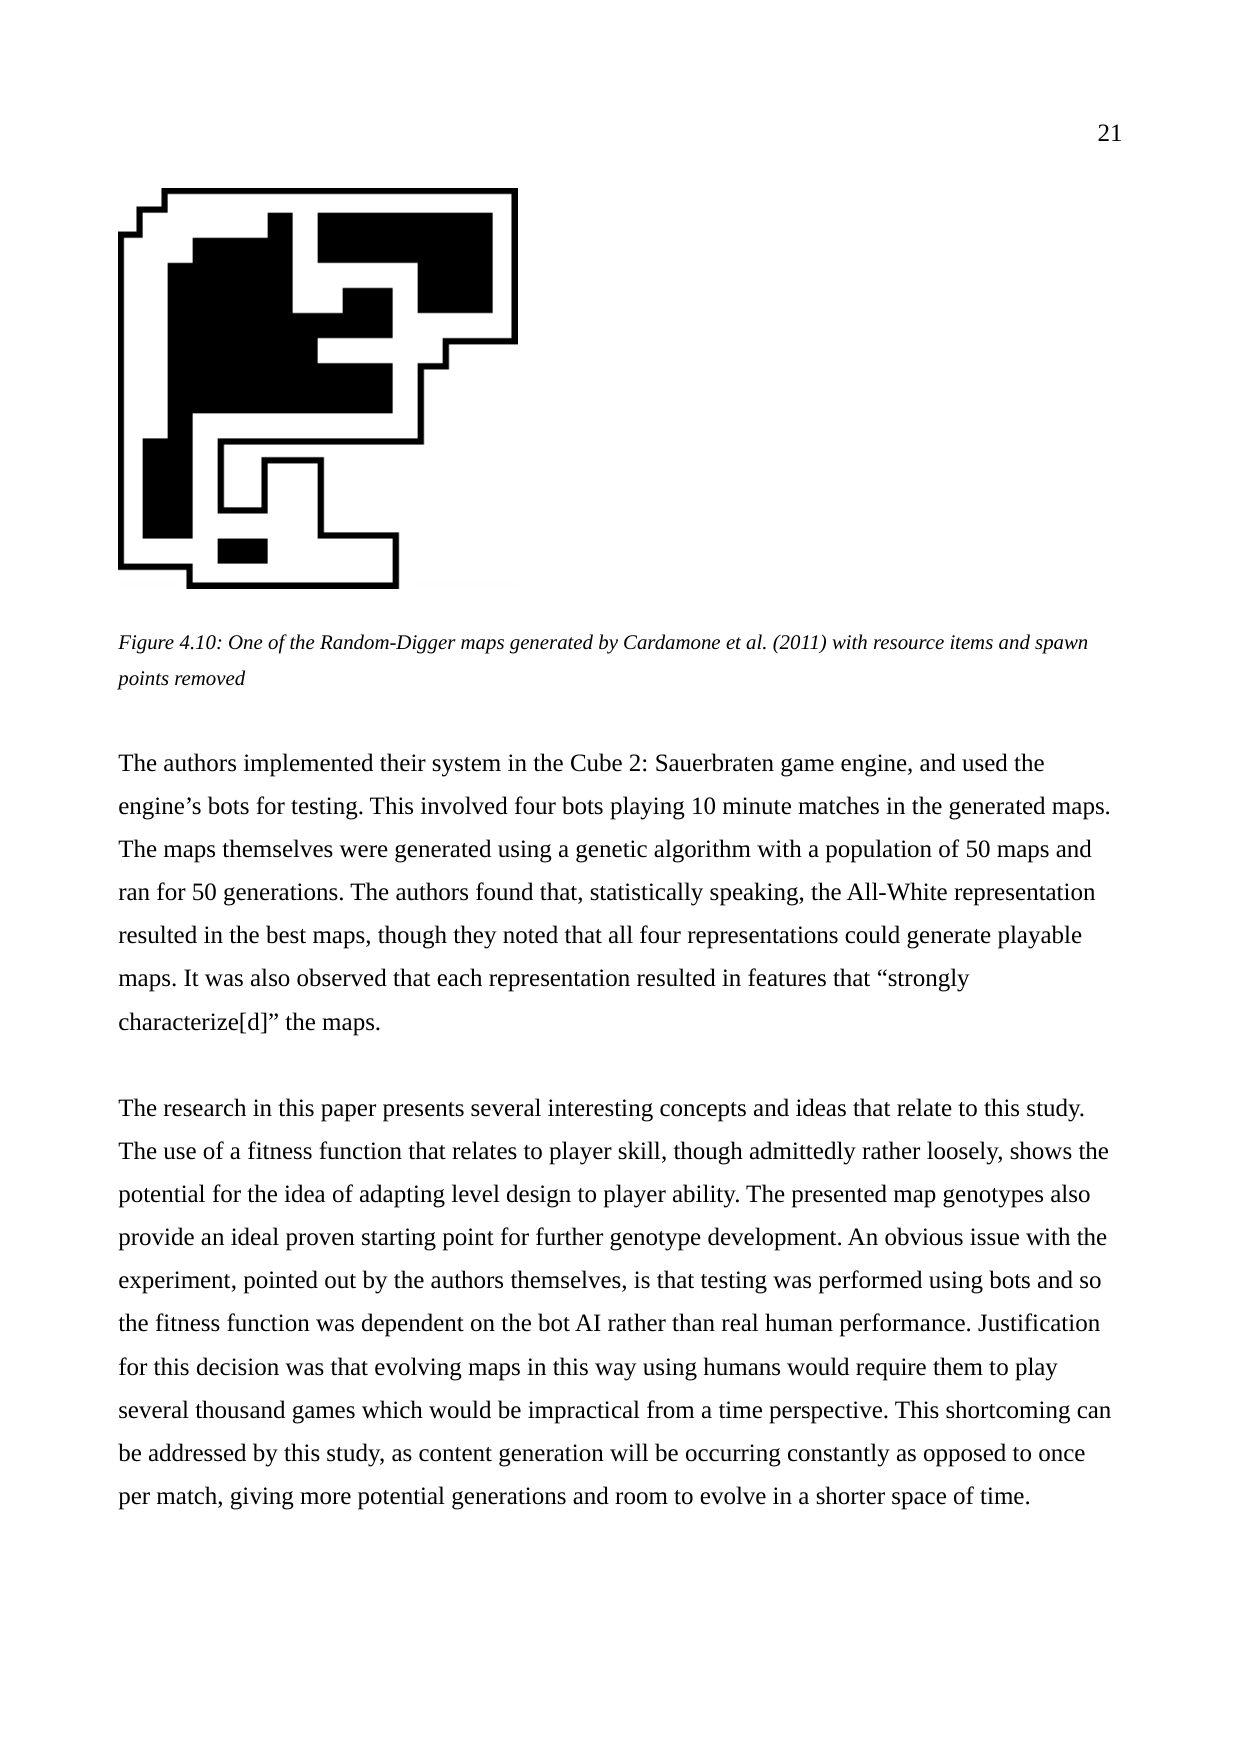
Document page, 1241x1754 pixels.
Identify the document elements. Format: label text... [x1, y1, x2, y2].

picture [118, 188, 518, 589]
text The research in this paper presents several interesting concepts and ideas that relate to this study. The use of a fitness function that relates to player skill, though admittedly rather loosely, shows the potential for the idea of adapting level design to player ability. The presented map genotypes also provide an ideal proven starting point for further genotype development. An obvious issue with the experiment, pointed out by the authors themselves, is that testing was performed using bots and so the fitness function was dependent on the bot AI rather than real human performance. Justification for this decision was that evolving maps in this way using humans would require them to play several thousand games which would be impractical from a time perspective. This shortcoming can be addressed by this study, as content generation will be occurring constantly as opposed to once per match, giving more potential generations and room to evolve in a shorter space of time. [118, 1093, 1122, 1510]
text The authors implemented their system in the Cube 2: Sauerbraten game engine, and used the engine’s bots for testing. This involved four bots playing 10 minute matches in the generated maps. The maps themselves were generated using a genetic algorithm with a population of 50 maps and ran for 50 generations. The authors found that, statistically speaking, the All-White representation resulted in the best maps, though they noted that all four representations could generate playable maps. It was also observed that each representation resulted in features that “strongly characterize[d]” the maps. [118, 748, 1122, 1035]
text Figure 4.10: One of the Random-Digger maps generated by Cardamone et al. (2011) with resource items and spawn points removed [118, 630, 1122, 690]
